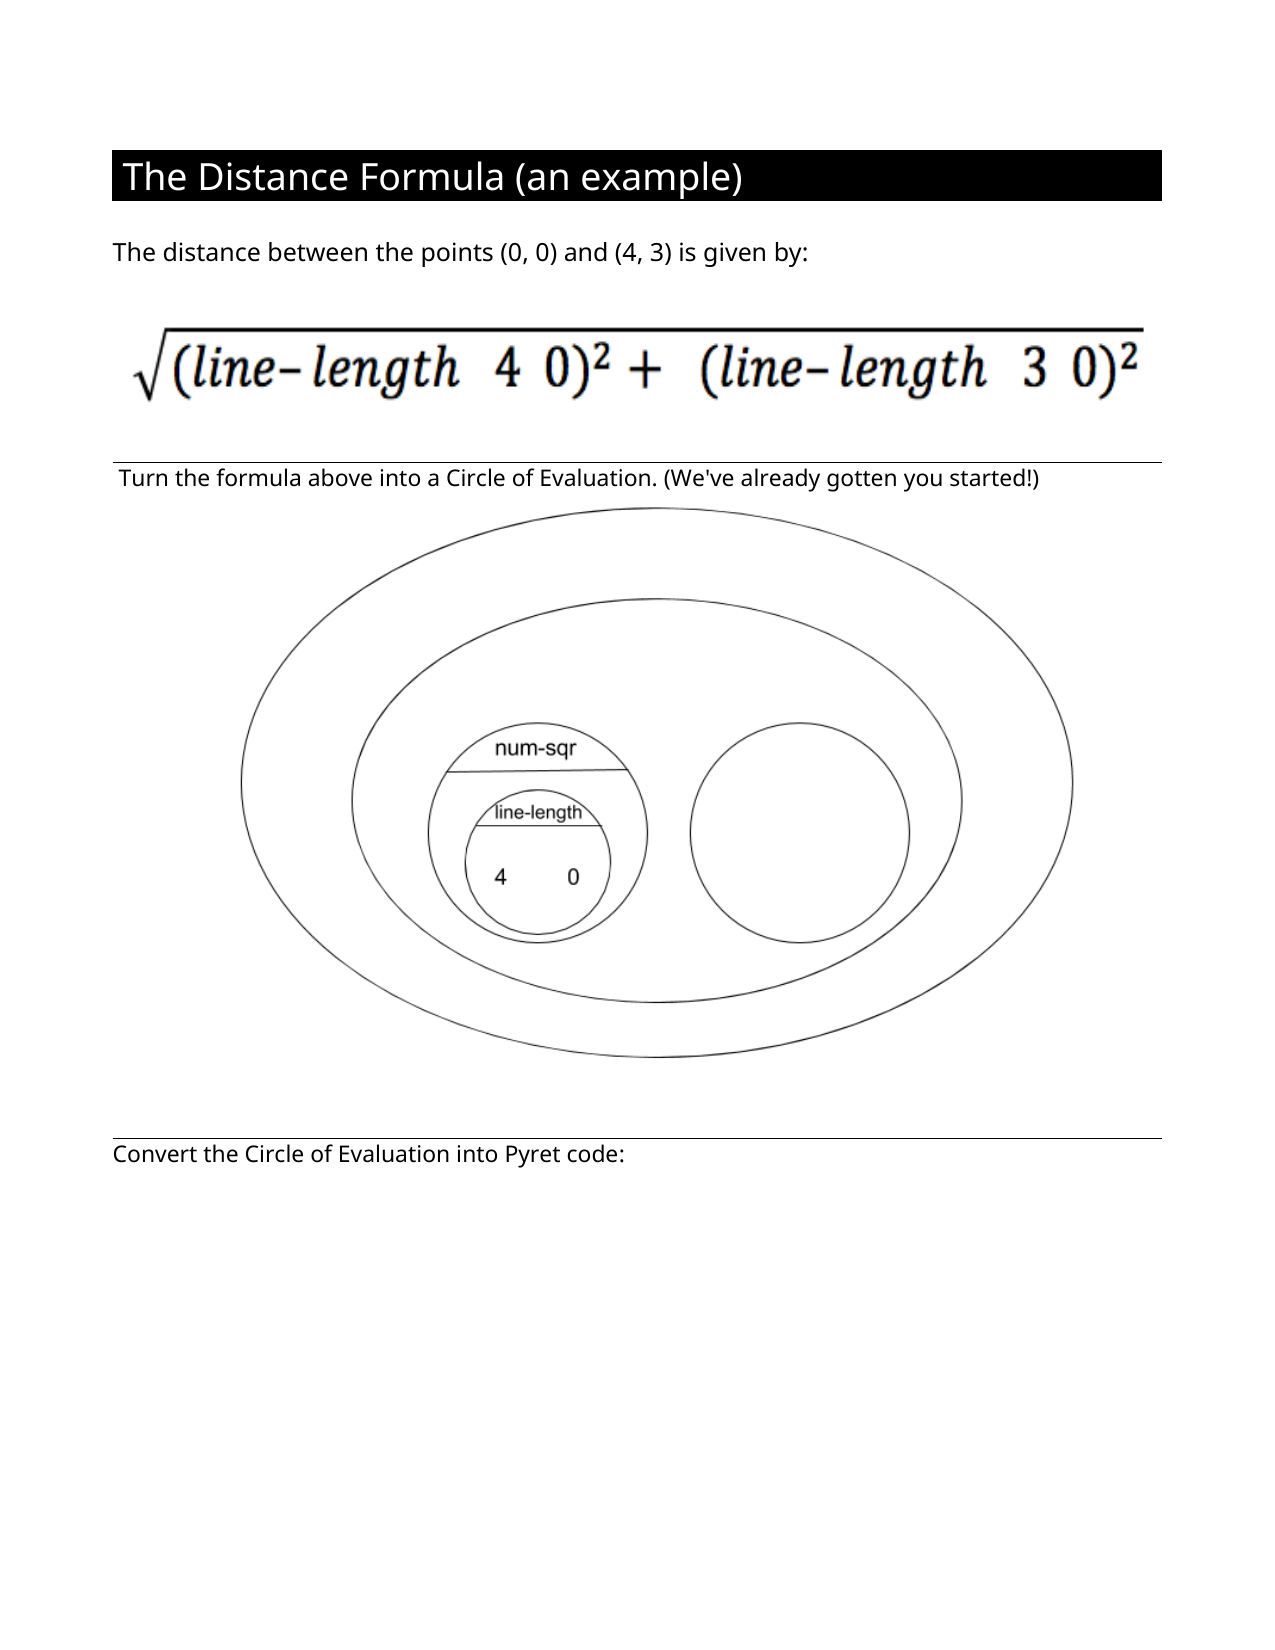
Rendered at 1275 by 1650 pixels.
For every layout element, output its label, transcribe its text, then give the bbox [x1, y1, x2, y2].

text The distance between the points (0, 0) and (4, 3) is given by: [112, 235, 1162, 269]
text Turn the formula above into a Circle of Evaluation. (We've already gotten you started!) [112, 463, 1162, 493]
subtitle The Distance Formula (an example) [112, 150, 1162, 201]
picture [148, 493, 1127, 1070]
text Convert the Circle of Evaluation into Pyret code: [112, 1139, 1162, 1169]
picture [121, 303, 1154, 428]
